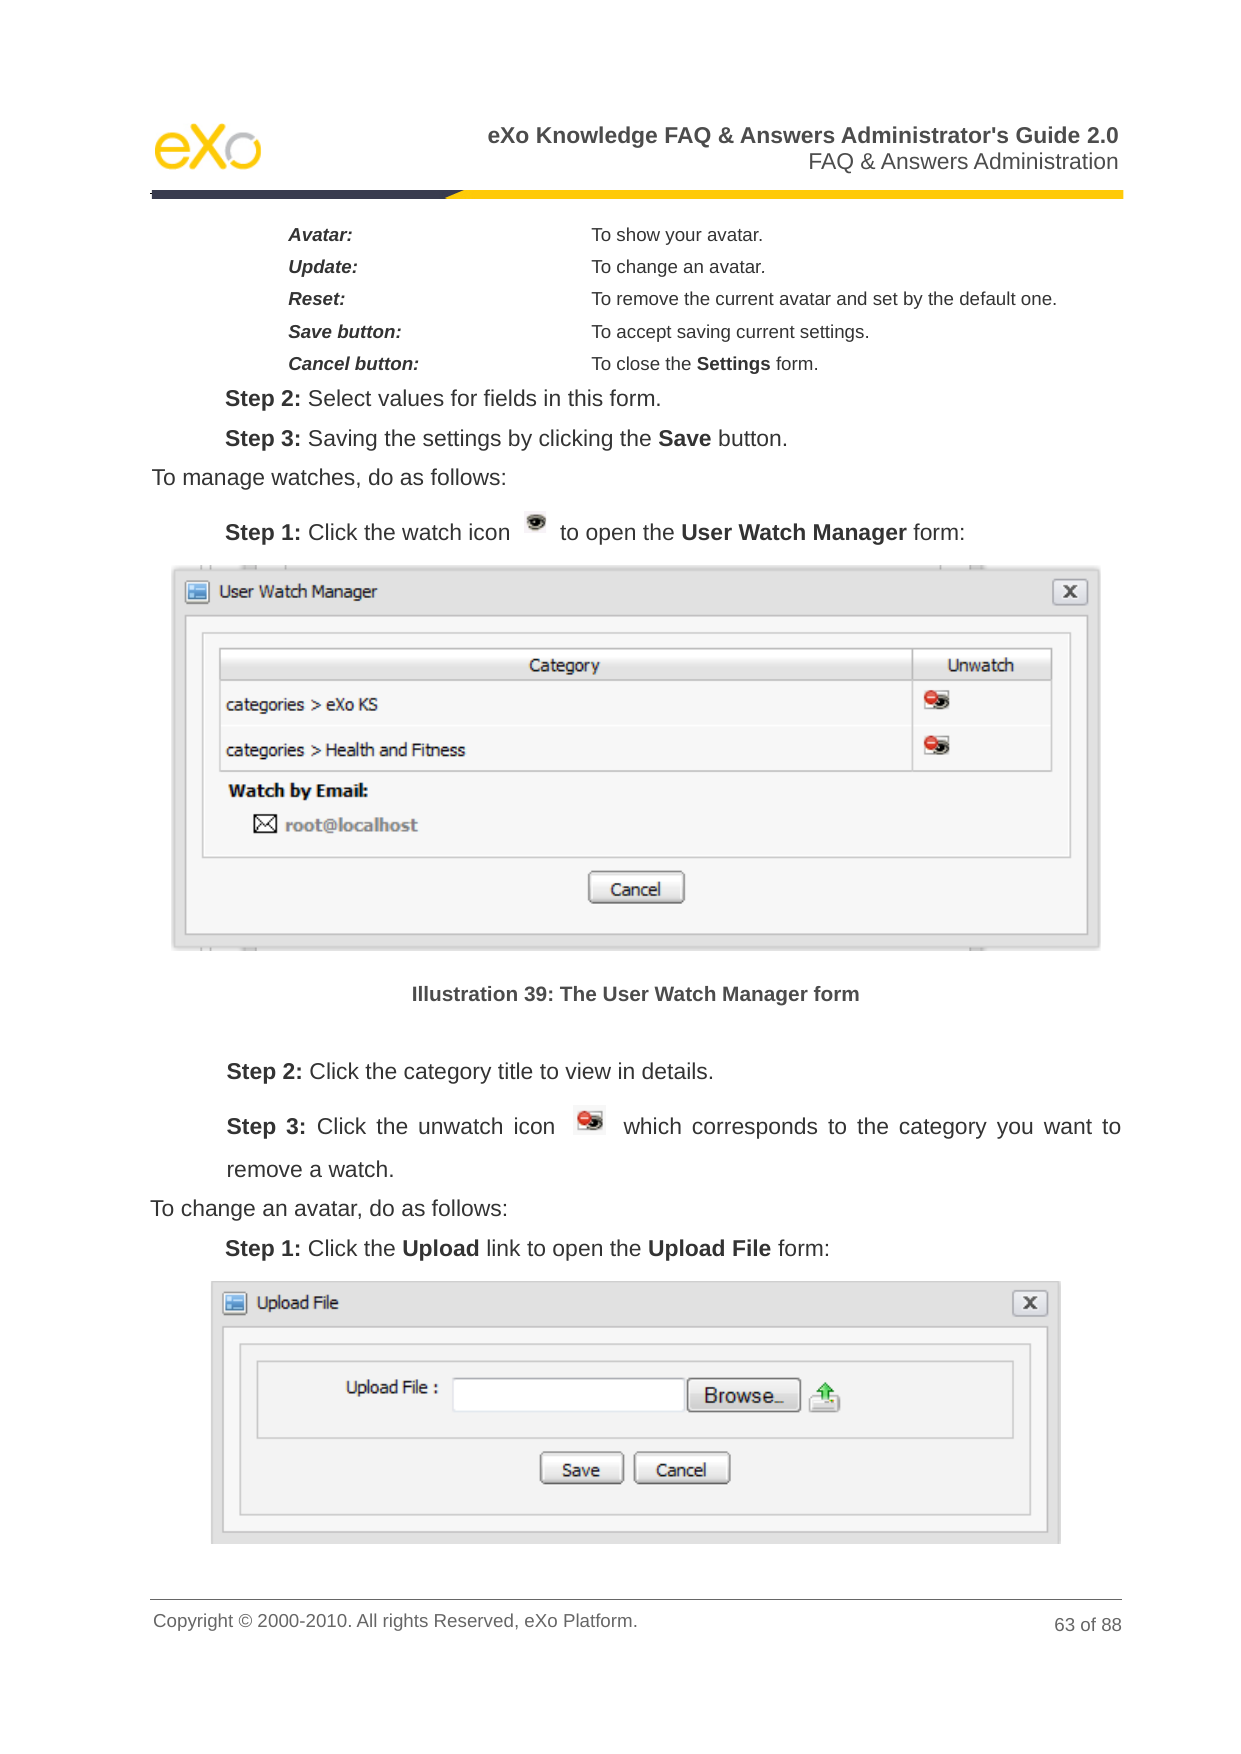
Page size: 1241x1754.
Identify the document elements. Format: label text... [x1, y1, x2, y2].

text Save button: To accept saving current settings. [288, 320, 1122, 342]
text Cancel button: To close the Settings form. [288, 353, 1122, 374]
list Step 2: Click the category title to view in details. [189, 1058, 1122, 1084]
picture [210, 1281, 1061, 1544]
list Step 1: Click the Upload link to open the Upload File form: [187, 1234, 1122, 1261]
list Step 3: Saving the settings by clicking the Save button. [187, 424, 1122, 451]
text Update: To change an avatar. [288, 256, 1122, 277]
text To change an avatar, do as follows: [150, 1195, 1122, 1221]
picture [171, 565, 1101, 951]
picture [155, 123, 262, 170]
list Step 1: Click the watch icon to open the User Watch Manager form: [187, 503, 1122, 545]
list Step 2: Select values for fields in this form. [187, 385, 1122, 411]
list Step 3: Click the unwatch icon which corresponds to the category you want to remove a watch. [189, 1098, 1122, 1182]
list Illustration 39: The User Watch Manager form [167, 633, 1104, 1006]
picture [573, 1105, 606, 1135]
picture [151, 190, 1124, 199]
text Avatar: To show your avatar. [288, 223, 1122, 245]
picture [524, 511, 547, 533]
text Reset: To remove the current avatar and set by the default one. [288, 288, 1122, 310]
list To manage watches, do as follows: [114, 464, 1122, 490]
